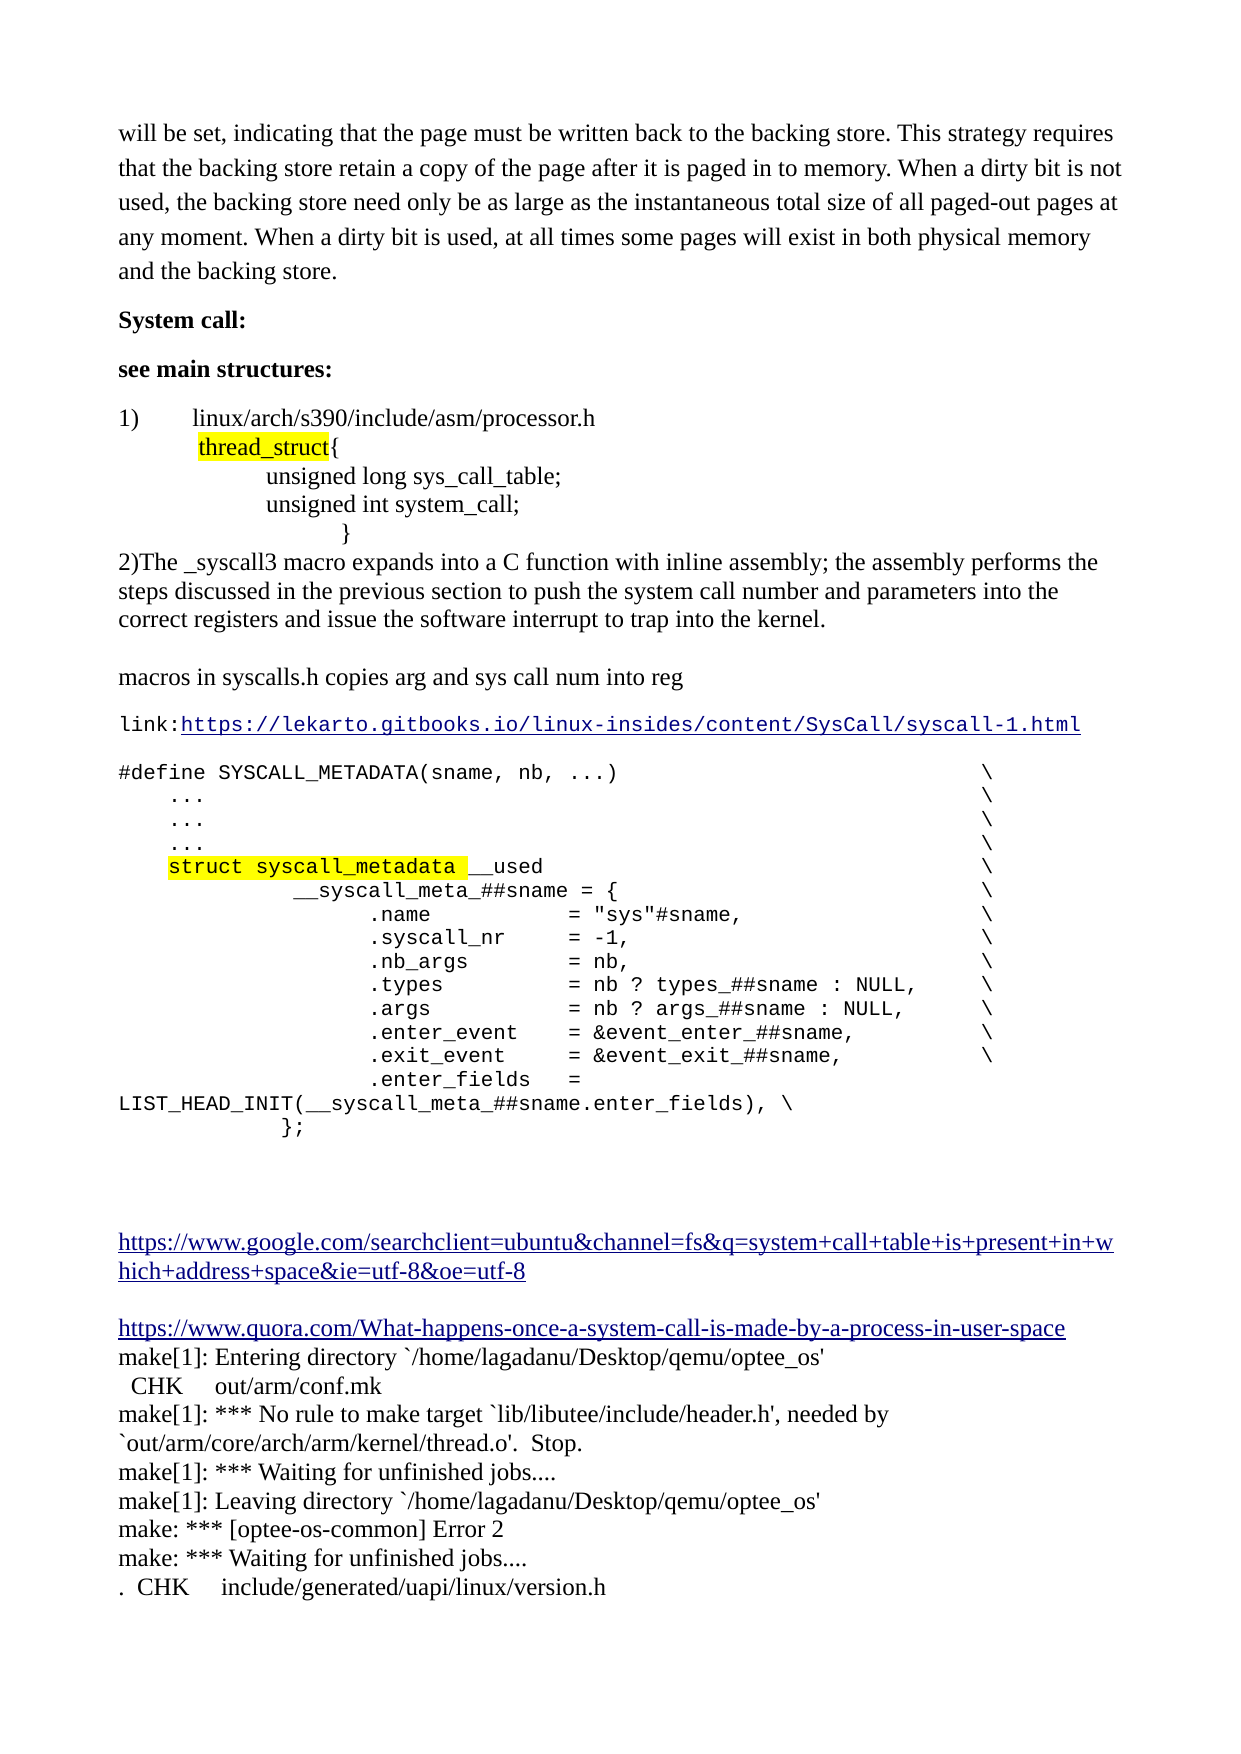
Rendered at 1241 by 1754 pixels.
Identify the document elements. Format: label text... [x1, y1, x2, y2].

text .enter_fields = LIST_HEAD_INIT(__syscall_meta_##sname.enter_fields), \ [118, 1069, 1122, 1116]
text make: *** [optee-os-common] Error 2 [118, 1514, 1122, 1543]
text unsigned int system_call; [118, 489, 1122, 518]
text ... \ [118, 833, 1122, 856]
text System call: [118, 305, 1122, 334]
text link:https://lekarto.gitbooks.io/linux-insides/content/SysCall/syscall-1.html [118, 714, 1122, 738]
text .exit_event = &event_exit_##sname, \ [118, 1045, 1122, 1069]
text https://www.google.com/searchclient=ubuntu&channel=fs&q=system+call+table+is+present+in+which+address+space&ie=utf-8&oe=utf-8 [118, 1198, 1122, 1284]
text see main structures: [118, 354, 1122, 383]
text macros in syscalls.h copies arg and sys call num into reg [118, 662, 1122, 691]
text .args = nb ? args_##sname : NULL, \ [118, 998, 1122, 1022]
text make[1]: Leaving directory `/home/lagadanu/Desktop/qemu/optee_os' [118, 1486, 1122, 1514]
text ... \ [118, 809, 1122, 833]
text unsigned long sys_call_table; [118, 461, 1122, 489]
text thread_struct{ [118, 432, 1122, 461]
text struct syscall_metadata __used \ [118, 856, 1122, 880]
text will be set, indicating that the page must be written back to the backing store. This strategy requires that the backing store retain a copy of the page after it is paged in to memory. When a dirty bit is not used, the backing store need only be as large as the instantaneous total size of all paged-out pages at any moment. When a dirty bit is used, at all times some pages will exist in both physical memory and the backing store. [118, 118, 1122, 285]
text 2)The _syscall3 macro expands into a C function with inline assembly; the assembly performs the steps discussed in the previous section to push the system call number and parameters into the correct registers and issue the software interrupt to trap into the kernel. [118, 547, 1122, 633]
text __syscall_meta_##sname = { \ [118, 880, 1122, 903]
text .enter_event = &event_enter_##sname, \ [118, 1022, 1122, 1045]
text make: *** Waiting for unfinished jobs.... [118, 1543, 1122, 1572]
text CHK out/arm/conf.mk [118, 1371, 1122, 1399]
text make[1]: *** Waiting for unfinished jobs.... [118, 1457, 1122, 1486]
text ... \ [118, 785, 1122, 809]
text .types = nb ? types_##sname : NULL, \ [118, 974, 1122, 998]
text make[1]: Entering directory `/home/lagadanu/Desktop/qemu/optee_os' [118, 1342, 1122, 1371]
text 1) linux/arch/s390/include/asm/processor.h [118, 403, 1122, 432]
text make[1]: *** No rule to make target `lib/libutee/include/header.h', needed by `out/arm/core/arch/arm/kernel/thread.o'. Stop. [118, 1399, 1122, 1457]
text }; [118, 1116, 1122, 1140]
text .name = "sys"#sname, \ [118, 903, 1122, 927]
text #define SYSCALL_METADATA(sname, nb, ...) \ [118, 762, 1122, 785]
text . CHK include/generated/uapi/linux/version.h [118, 1572, 1122, 1601]
text https://www.quora.com/What-happens-once-a-system-call-is-made-by-a-process-in-user-space [118, 1313, 1122, 1342]
text } [118, 518, 1122, 547]
text .nb_args = nb, \ [118, 951, 1122, 974]
text .syscall_nr = -1, \ [118, 927, 1122, 951]
